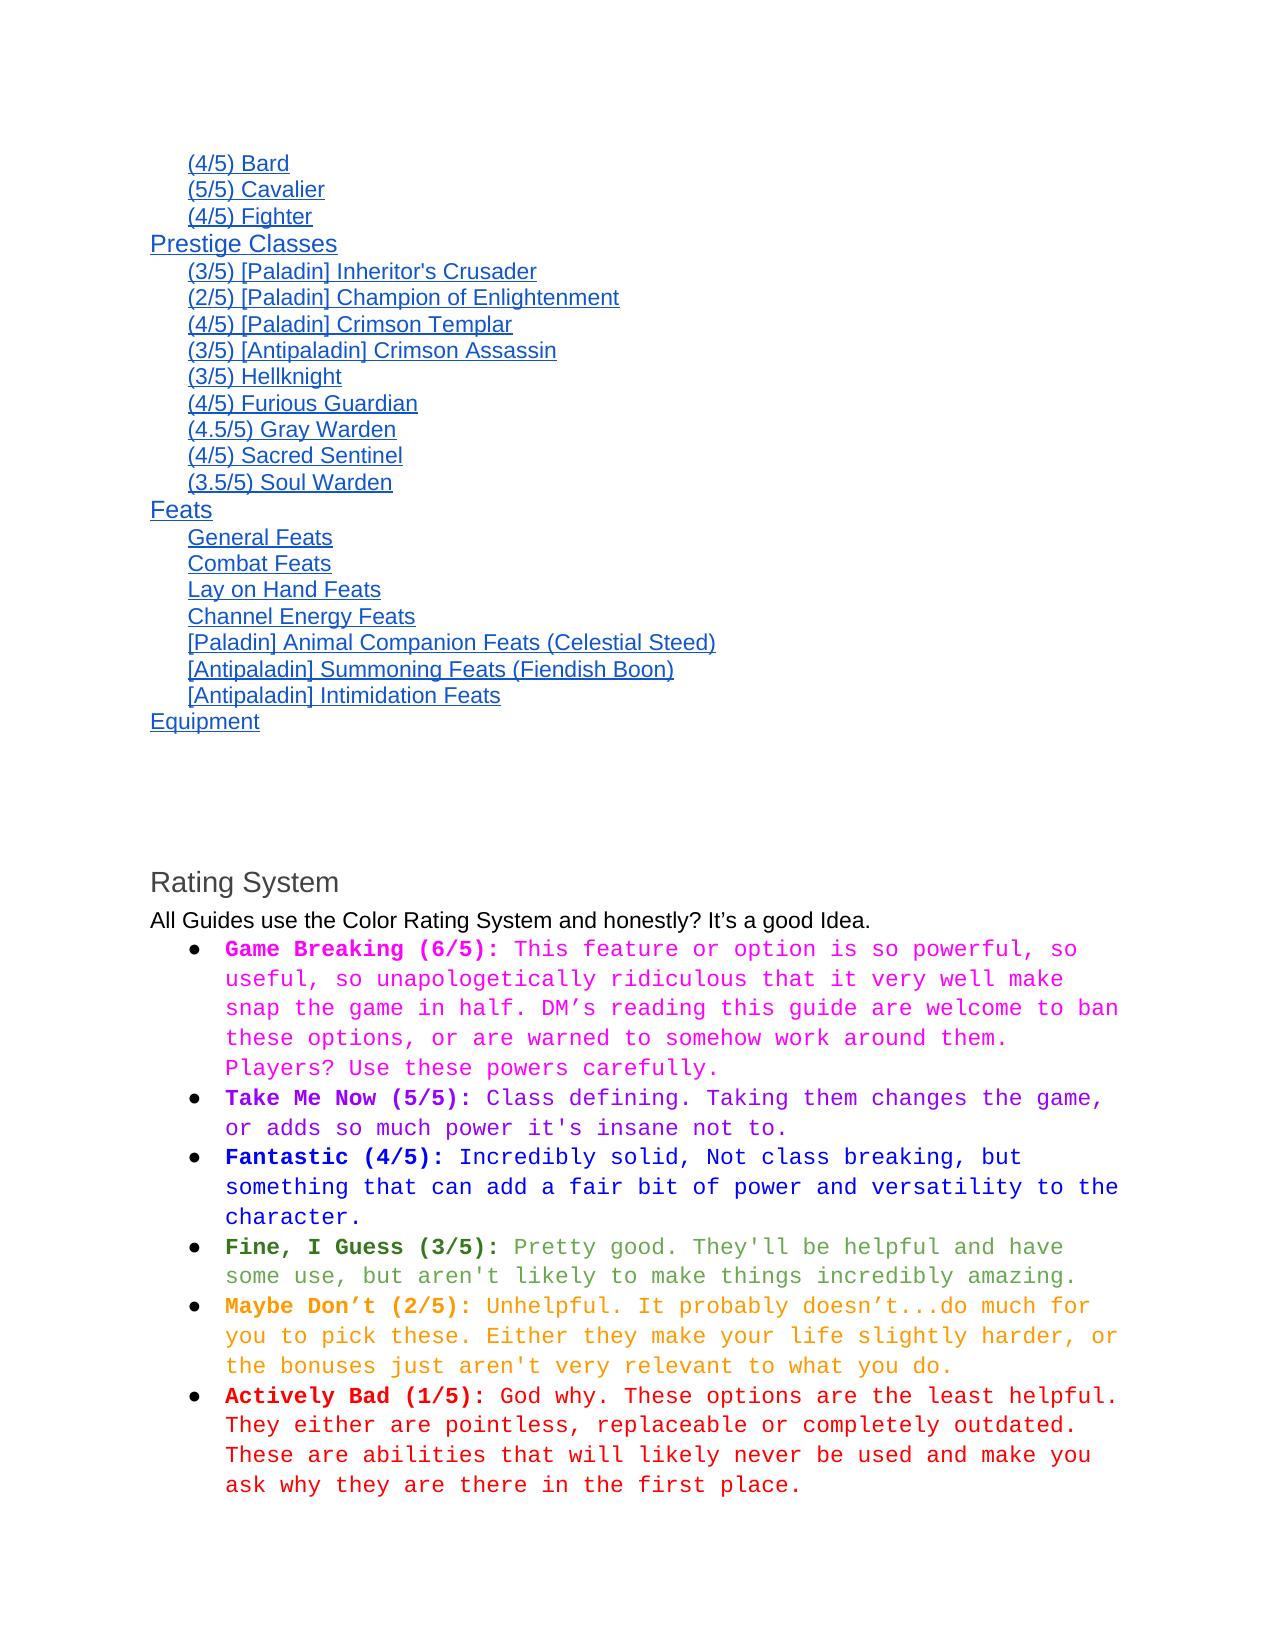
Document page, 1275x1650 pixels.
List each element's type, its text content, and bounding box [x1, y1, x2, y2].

list Maybe Don’t (2/5): Unhelpful. It probably doesn’t...do much for you to pick these. Either they make your life slightly harder, or the bonuses just aren't very relevant to what you do. [187, 1294, 1125, 1380]
list Fantastic (4/5): Incredibly solid, Not class breaking, but something that can add a fair bit of power and versatility to the character. [187, 1146, 1125, 1231]
list Fine, I Guess (3/5): Pretty good. They'll be helpful and have some use, but aren't likely to make things incredibly amazing. [187, 1235, 1125, 1291]
text (2/5) [Paladin] Champion of Enlightenment [187, 284, 1125, 311]
list Take Me Now (5/5): Class defining. Taking them changes the game, or adds so much power it's insane not to. [187, 1086, 1125, 1142]
text Feats [150, 495, 1125, 524]
text (3.5/5) Soul Warden [187, 469, 1125, 495]
text (4/5) Sacred Sentinel [187, 442, 1125, 469]
text Prestige Classes [150, 229, 1125, 258]
text (3/5) [Paladin] Inheritor's Crusader [187, 258, 1125, 284]
text (3/5) [Antipaladin] Crimson Assassin [187, 337, 1125, 363]
text (4/5) Fighter [187, 203, 1125, 229]
text Channel Energy Feats [187, 603, 1125, 629]
text General Feats [187, 524, 1125, 550]
text Lay on Hand Feats [187, 576, 1125, 603]
text (4/5) [Paladin] Crimson Templar [187, 311, 1125, 337]
subtitle Rating System [150, 865, 1125, 898]
text Combat Feats [187, 550, 1125, 576]
text [Antipaladin] Intimidation Feats [187, 682, 1125, 708]
text (3/5) Hellknight [187, 363, 1125, 389]
text (4/5) Furious Guardian [187, 389, 1125, 416]
text [Paladin] Animal Companion Feats (Celestial Steed) [187, 629, 1125, 656]
text Equipment [150, 708, 1125, 734]
list Game Breaking (6/5): This feature or option is so powerful, so useful, so unapologetically ridiculous that it very well make snap the game in half. DM’s reading this guide are welcome to ban these options, or are warned to somehow work around them. Players? Use these powers carefully. [187, 937, 1125, 1082]
text [Antipaladin] Summoning Feats (Fiendish Boon) [187, 656, 1125, 682]
text (5/5) Cavalier [187, 176, 1125, 203]
text All Guides use the Color Rating System and honestly? It’s a good Idea. [150, 907, 1125, 933]
text (4.5/5) Gray Warden [187, 416, 1125, 442]
list Actively Bad (1/5): God why. These options are the least helpful. They either are pointless, replaceable or completely outdated. These are abilities that will likely never be used and make you ask why they are there in the first place. [187, 1384, 1125, 1499]
text (4/5) Bard [187, 150, 1125, 176]
